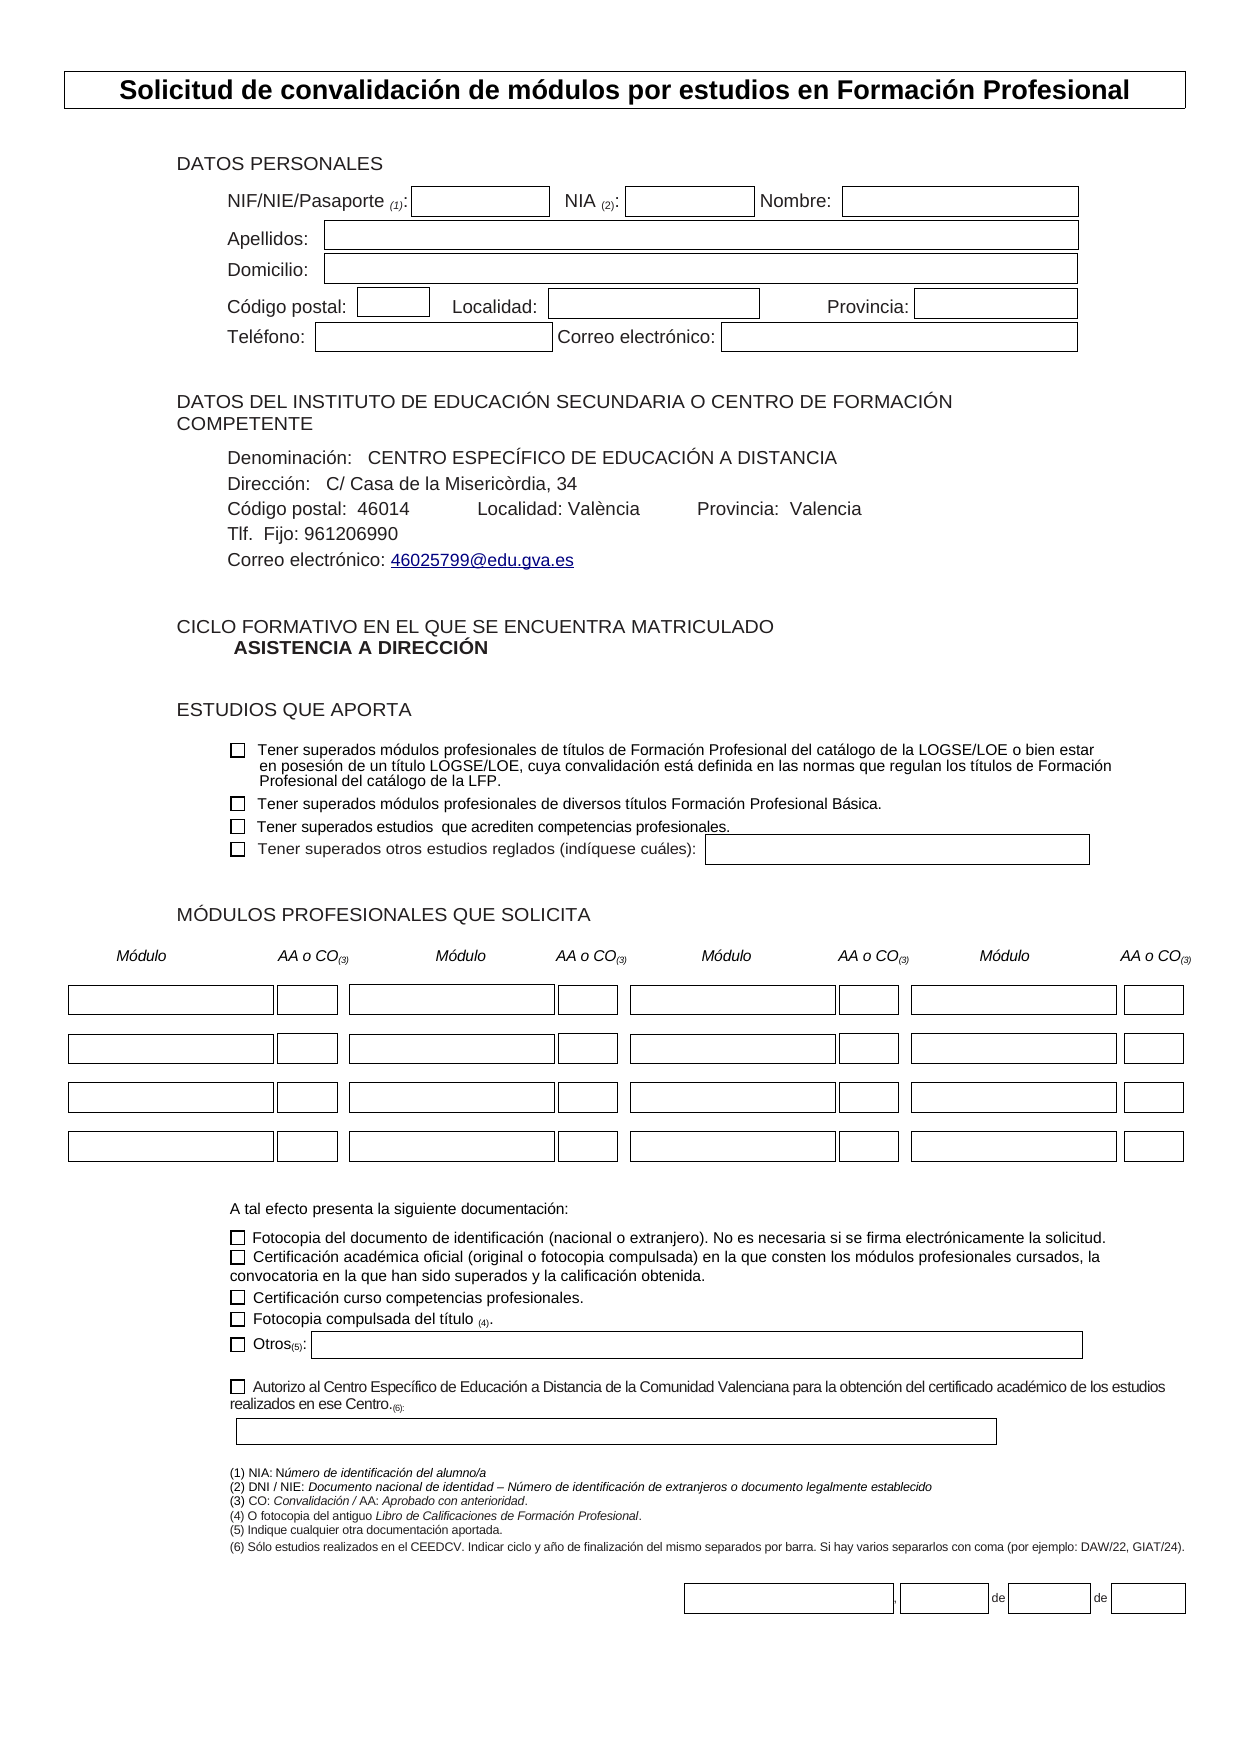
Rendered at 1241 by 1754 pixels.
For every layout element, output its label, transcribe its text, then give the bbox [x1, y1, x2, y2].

text [1079, 186, 1185, 216]
text Código postal: Localidad: Provincia: [227, 287, 1185, 318]
text [64, 1589, 684, 1606]
text Otros(5): [229, 1331, 311, 1358]
text Dirección: C/ Casa de la Misericòrdia, 34 [227, 472, 1185, 494]
text DATOS PERSONALES [176, 153, 1185, 174]
text Denominación: CENTRO ESPECÍFICO DE EDUCACIÓN A DISTANCIA [227, 447, 1185, 468]
text Módulo AA o CO(3) Módulo AA o CO(3) Módulo AA o CO(3) Módulo AA o CO(3) [58, 948, 1197, 965]
text Correo electrónico: 46025799@edu.gva.es [227, 548, 1185, 570]
text Tener superados estudios que acrediten competencias profesionales. [229, 819, 1185, 835]
text de [1091, 1589, 1111, 1606]
text (2) DNI / NIE: Documento nacional de identidad – Número de identificación de extranjeros o documento legalmente establecido [188, 1480, 1185, 1494]
text [1078, 253, 1185, 283]
text Fotocopia compulsada del título (4). [229, 1310, 1185, 1328]
text DATOS DEL INSTITUTO DE EDUCACIÓN SECUNDARIA O CENTRO DE FORMACIÓN COMPETENTE [176, 391, 1079, 435]
text Tener superados módulos profesionales de diversos títulos Formación Profesional Básica. [229, 796, 1185, 813]
text Correo electrónico: [553, 322, 721, 351]
text NIA (2): [550, 186, 625, 216]
text [1078, 322, 1185, 351]
text Apellidos: [227, 220, 324, 250]
text (5) Indique cualquier otra documentación aportada. [188, 1523, 1185, 1537]
text NIF/NIE/Pasaporte (1): [227, 186, 411, 216]
text Teléfono: [227, 322, 315, 351]
text Certificación curso competencias profesionales. [229, 1288, 1185, 1306]
text MÓDULOS PROFESIONALES QUE SOLICITA [176, 904, 878, 926]
text de [989, 1589, 1008, 1606]
text Tener superados módulos profesionales de títulos de Formación Profesional del catálogo de la LOGSE/LOE o bien estar en posesión de un título LOGSE/LOE, cuya convalidación está definida en las normas que regulan los títulos de Formación Profesional del catálogo de la LFP. [229, 743, 1114, 790]
text ASISTENCIA A DIRECCIÓN [228, 637, 1185, 658]
text (1) NIA: Número de identificación del alumno/a [188, 1465, 1185, 1480]
text Autorizo al Centro Específico de Educación a Distancia de la Comunidad Valenciana para la obtención del certificado académico de los estudios realizados en ese Centro.(6): [229, 1378, 1185, 1413]
text ESTUDIOS QUE APORTA [176, 699, 1185, 721]
text [1090, 841, 1185, 858]
text Código postal: 46014 Localidad: València Provincia: Valencia [227, 498, 1185, 519]
text (6) Sólo estudios realizados en el CEEDCV. Indicar ciclo y año de finalización del mismo separados por barra. Si hay varios separarlos con coma (por ejemplo: DAW/22, GIAT/24). [188, 1537, 1185, 1554]
text Fotocopia del documento de identificación (nacional o extranjero). No es necesaria si se firma electrónicamente la solicitud. [229, 1229, 1185, 1247]
text , [894, 1589, 900, 1606]
text A tal efecto presenta la siguiente documentación: [229, 1199, 1185, 1217]
text [1079, 220, 1185, 250]
text Certificación académica oficial (original o fotocopia compulsada) en la que consten los módulos profesionales cursados, la convocatoria en la que han sido superados y la calificación obtenida. [229, 1248, 1138, 1285]
text Tlf. Fijo: 961206990 [227, 523, 1185, 544]
text Solicitud de convalidación de módulos por estudios en Formación Profesional [65, 72, 1185, 108]
text CICLO FORMATIVO EN EL QUE SE ENCUENTRA MATRICULADO [176, 615, 1185, 637]
text Nombre: [755, 186, 842, 216]
text Domicilio: [227, 253, 324, 283]
text (3) CO: Convalidación / AA: Aprobado con anterioridad. [188, 1494, 1185, 1508]
text (4) O fotocopia del antiguo Libro de Calificaciones de Formación Profesional. [188, 1508, 1185, 1523]
text Tener superados otros estudios reglados (indíquese cuáles): [229, 841, 705, 858]
text [1083, 1331, 1185, 1358]
